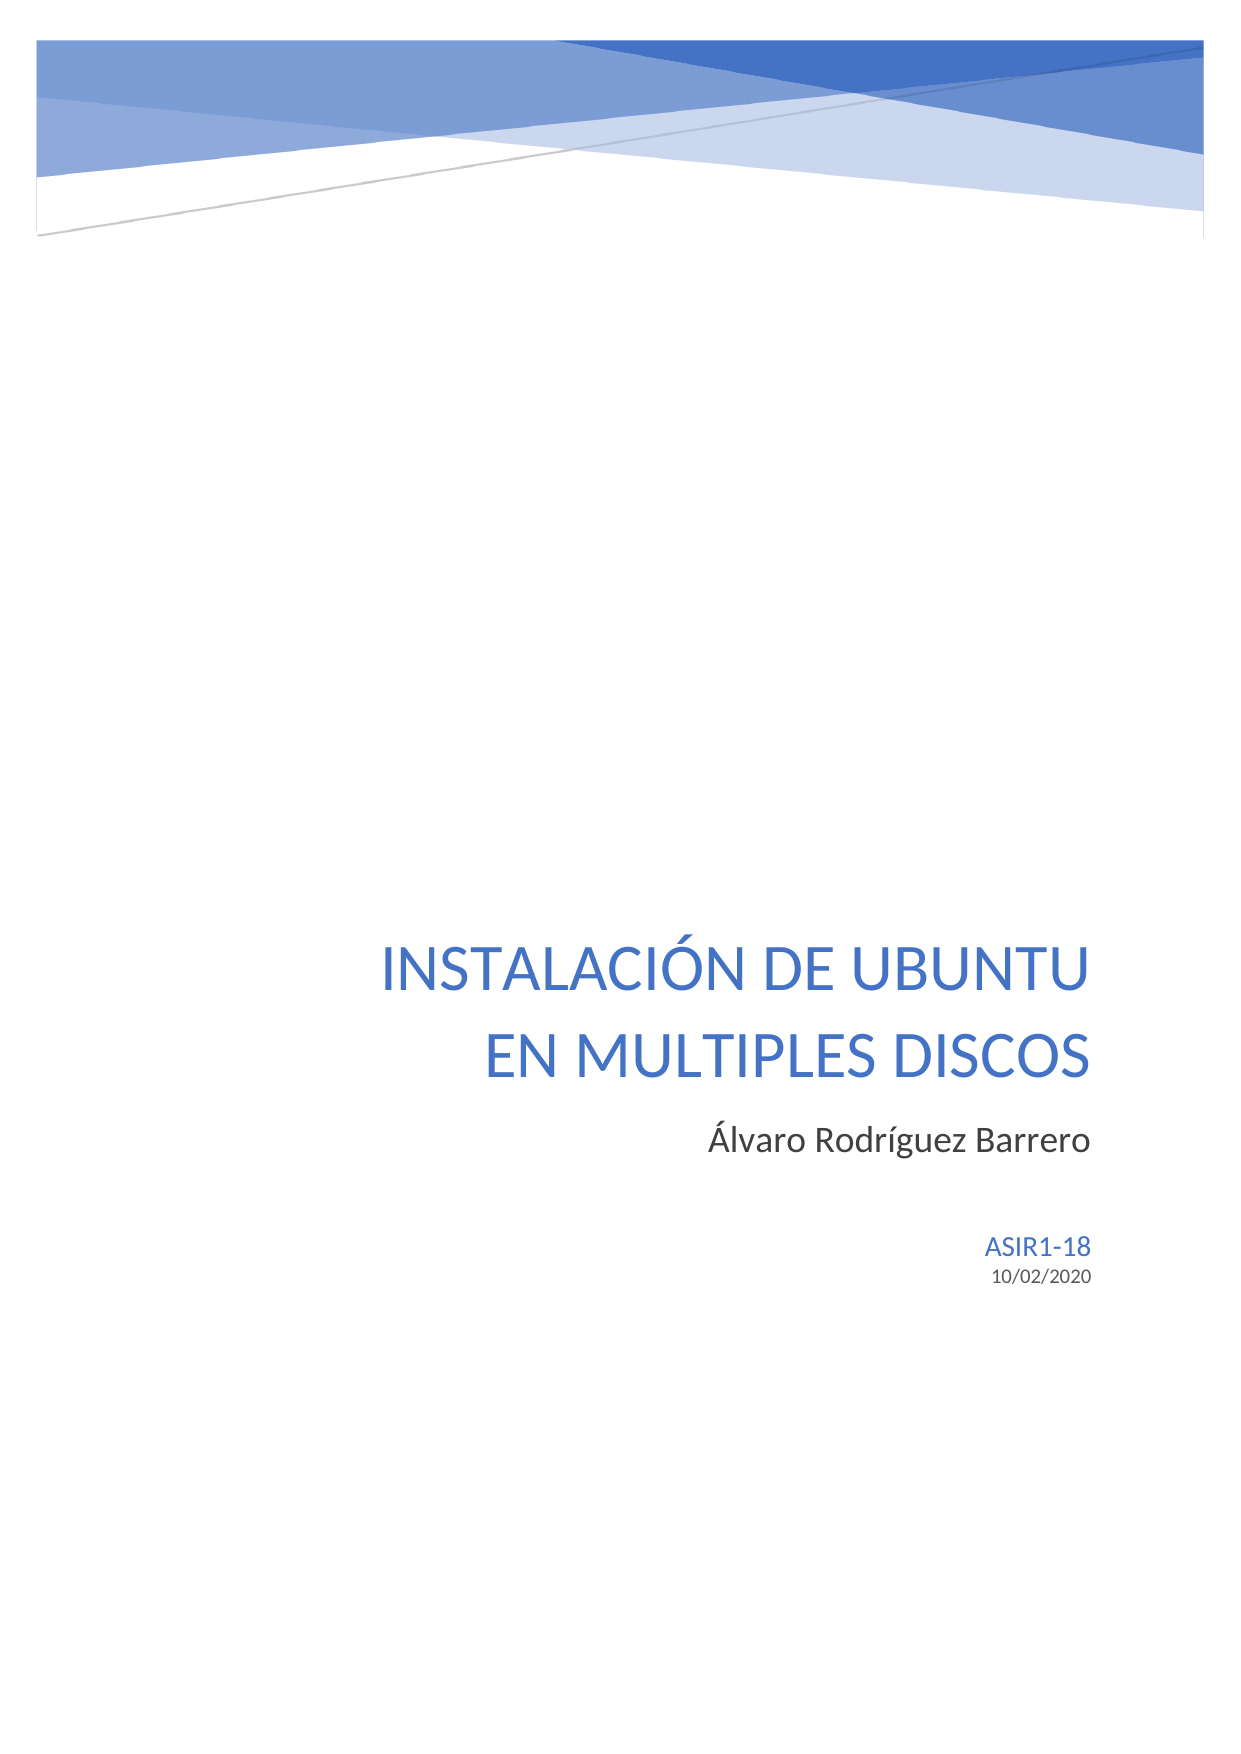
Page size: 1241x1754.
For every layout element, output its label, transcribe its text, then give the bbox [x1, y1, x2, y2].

text ASIR1-18 [299, 1228, 1091, 1263]
text Álvaro Rodríguez Barrero [299, 1116, 1091, 1162]
text 10/02/2020 [299, 1263, 1091, 1289]
text Instalación de ubuntu en multiples discos [299, 925, 1091, 1094]
